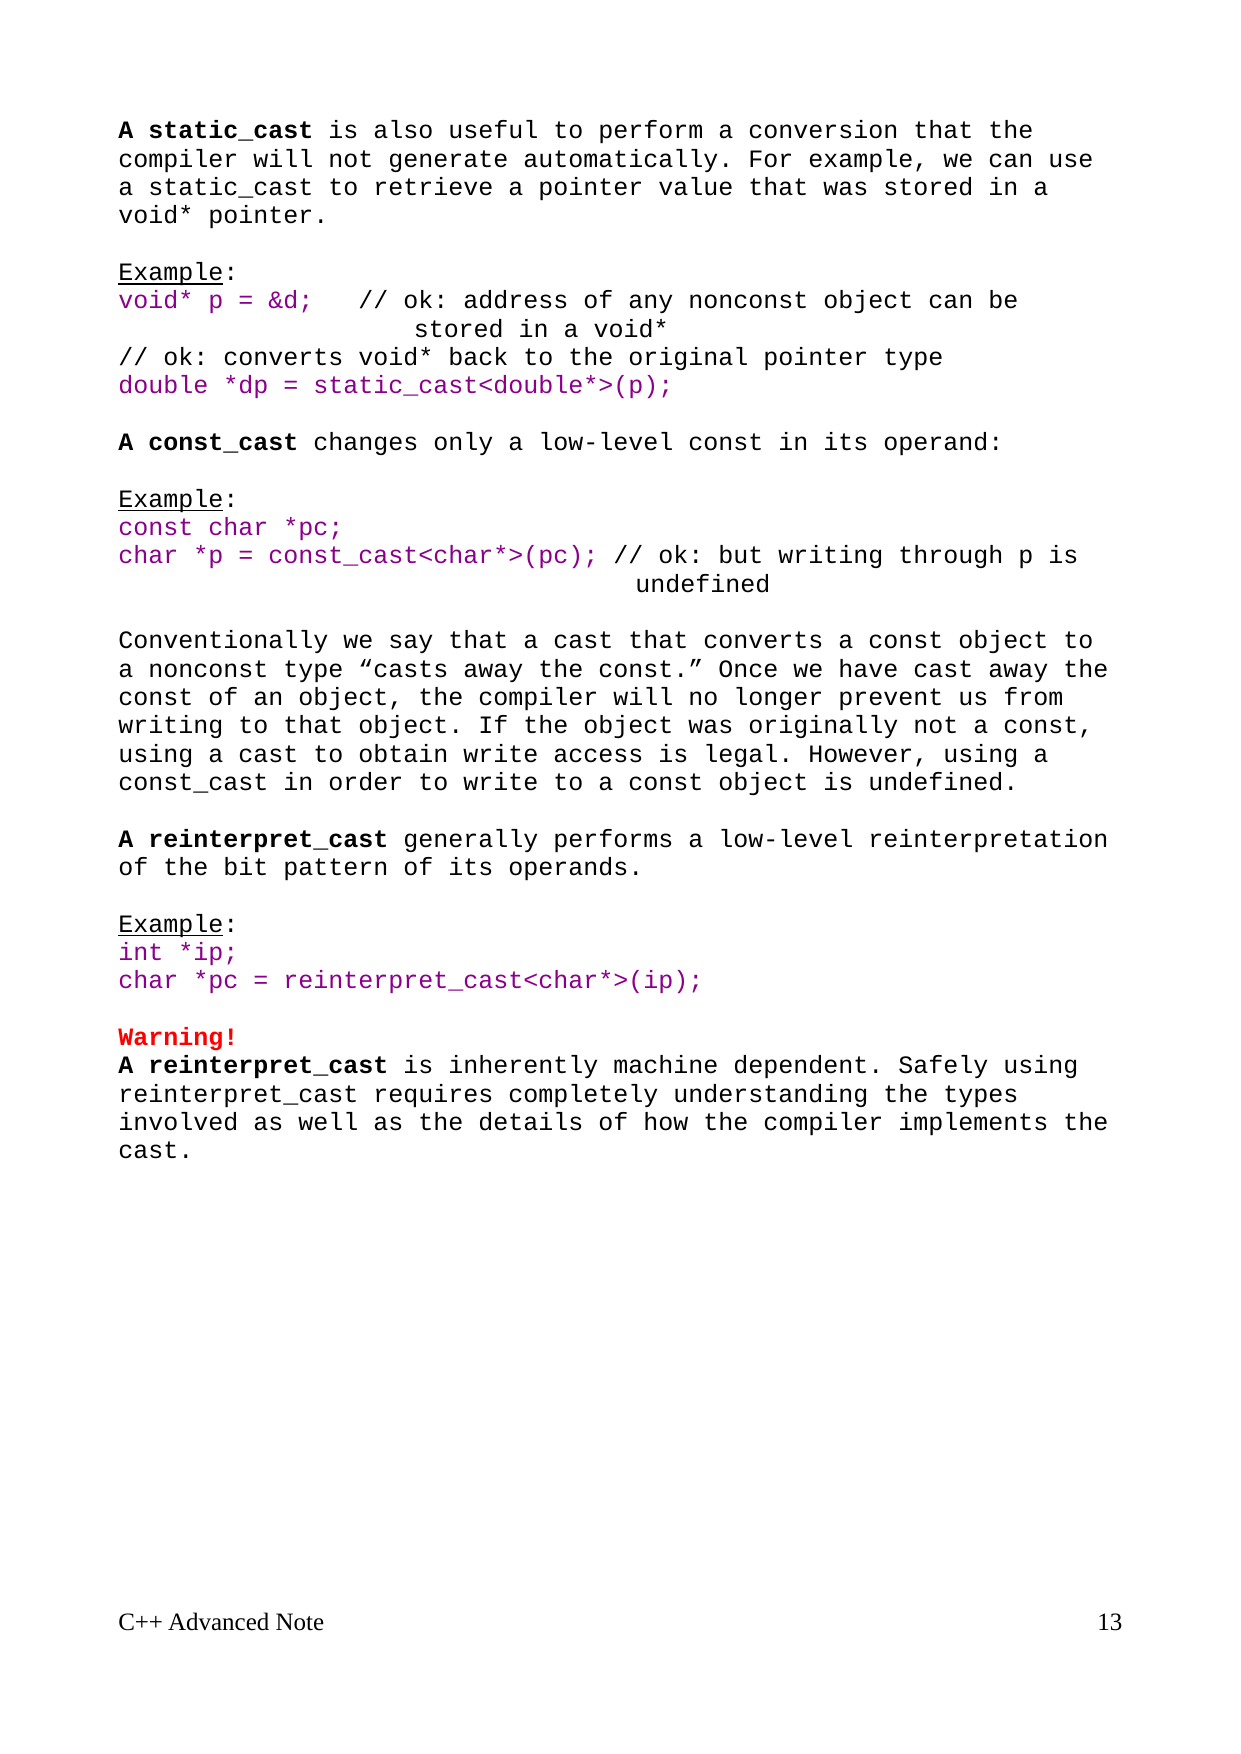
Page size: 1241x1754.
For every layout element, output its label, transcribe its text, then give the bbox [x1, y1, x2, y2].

text // ok: converts void* back to the original pointer type [118, 345, 1122, 373]
text Example: [118, 260, 1122, 288]
text Conventionally we say that a cast that converts a const object to a nonconst type “casts away the const.” Once we have cast away the const of an object, the compiler will no longer prevent us from writing to that object. If the object was originally not a const, using a cast to obtain write access is legal. However, using a [118, 628, 1122, 770]
text A reinterpret_cast generally performs a low-level reinterpretation of the bit pattern of its operands. [118, 826, 1122, 883]
text undefined [118, 571, 1122, 600]
text A static_cast is also useful to perform a conversion that the compiler will not generate automatically. For example, we can use a static_cast to retrieve a pointer value that was stored in a void* pointer. [118, 118, 1122, 231]
text Example: [118, 486, 1122, 515]
text A const_cast changes only a low-level const in its operand: [118, 430, 1122, 458]
text const char *pc; [118, 515, 1122, 543]
text Warning! [118, 1025, 1122, 1053]
text void* p = &d; // ok: address of any nonconst object can be stored in a void* [118, 288, 1122, 345]
text reinterpret_cast requires completely understanding the types involved as well as the details of how the compiler implements the cast. [118, 1081, 1122, 1166]
text double *dp = static_cast<double*>(p); [118, 373, 1122, 401]
text A reinterpret_cast is inherently machine dependent. Safely using [118, 1053, 1122, 1081]
text char *p = const_cast<char*>(pc); // ok: but writing through p is [118, 543, 1122, 571]
text int *ip; [118, 940, 1122, 968]
text char *pc = reinterpret_cast<char*>(ip); [118, 968, 1122, 996]
text const_cast in order to write to a const object is undefined. [118, 770, 1122, 798]
text Example: [118, 911, 1122, 940]
